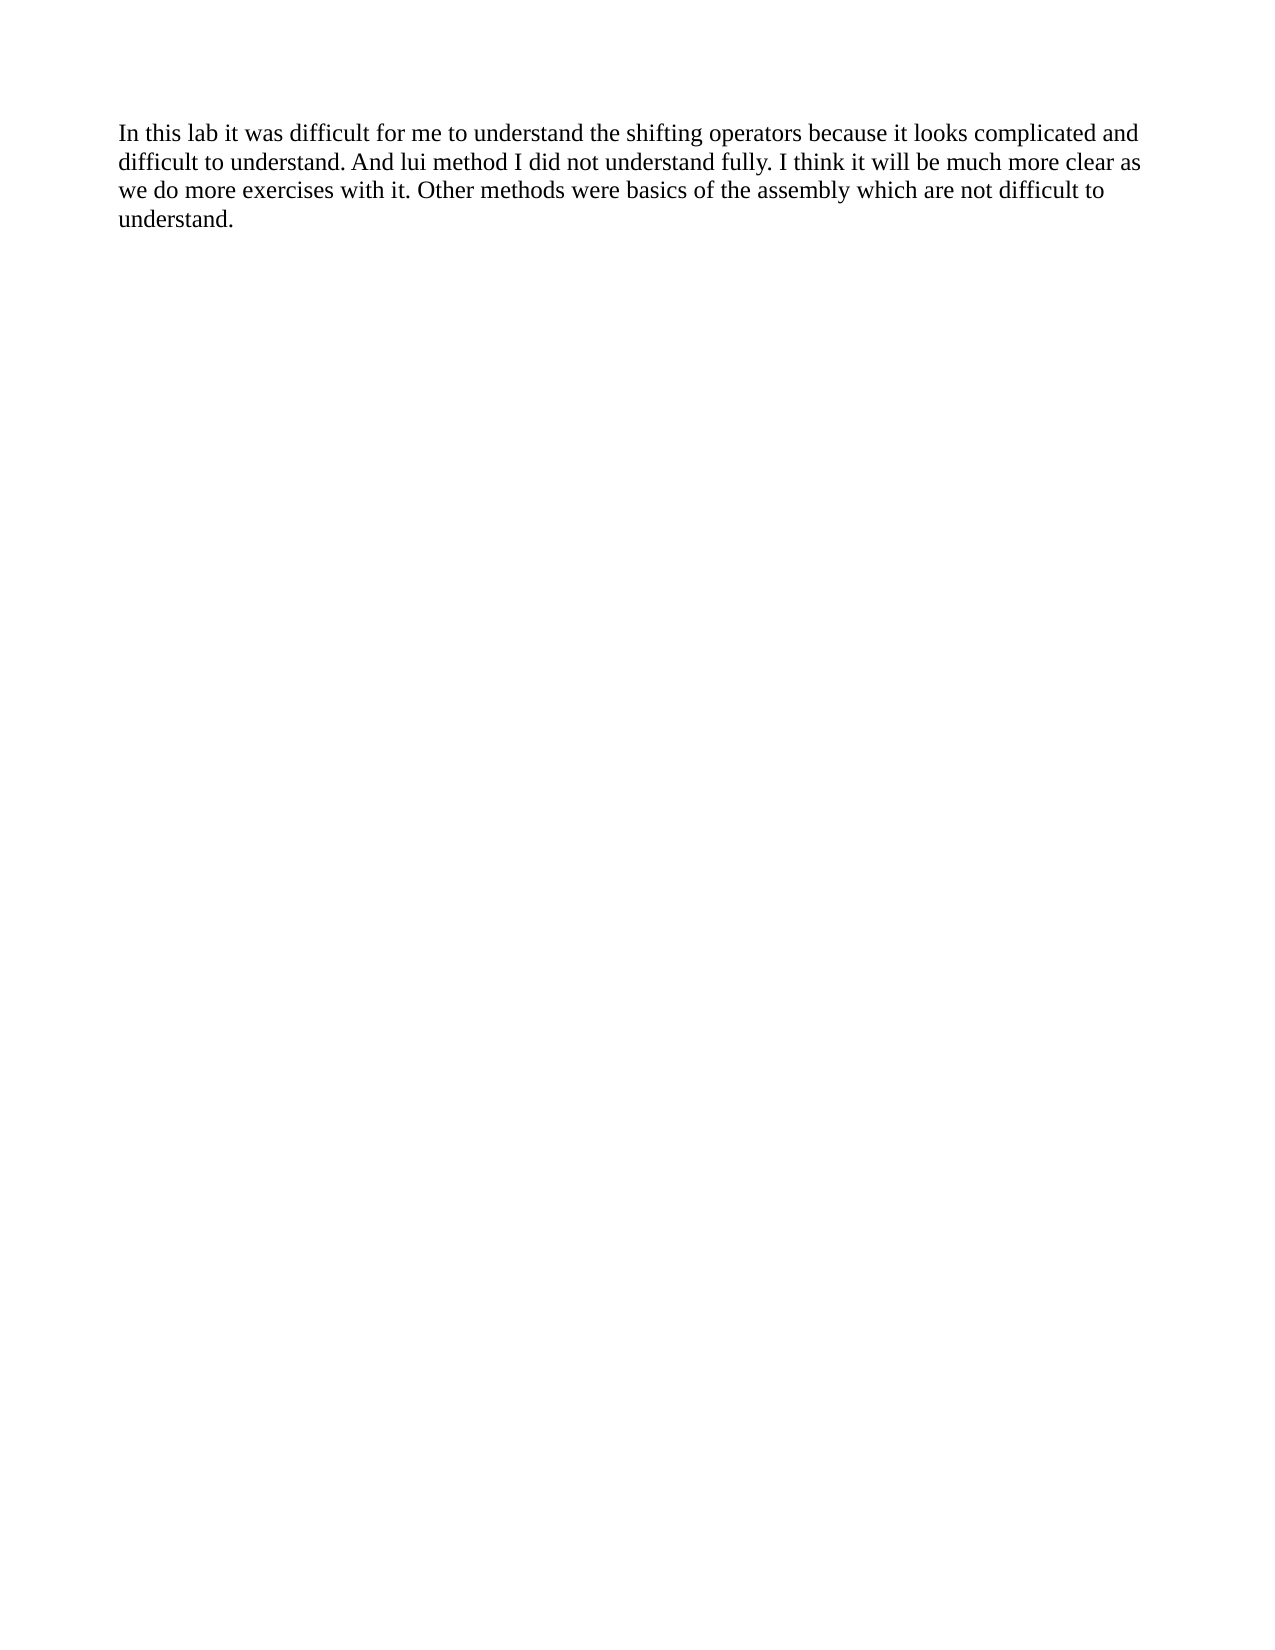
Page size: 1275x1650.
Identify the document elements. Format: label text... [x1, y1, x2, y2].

text In this lab it was difficult for me to understand the shifting operators because it looks complicated and difficult to understand. And lui method I did not understand fully. I think it will be much more clear as we do more exercises with it. Other methods were basics of the assembly which are not difficult to understand. [118, 118, 1157, 262]
